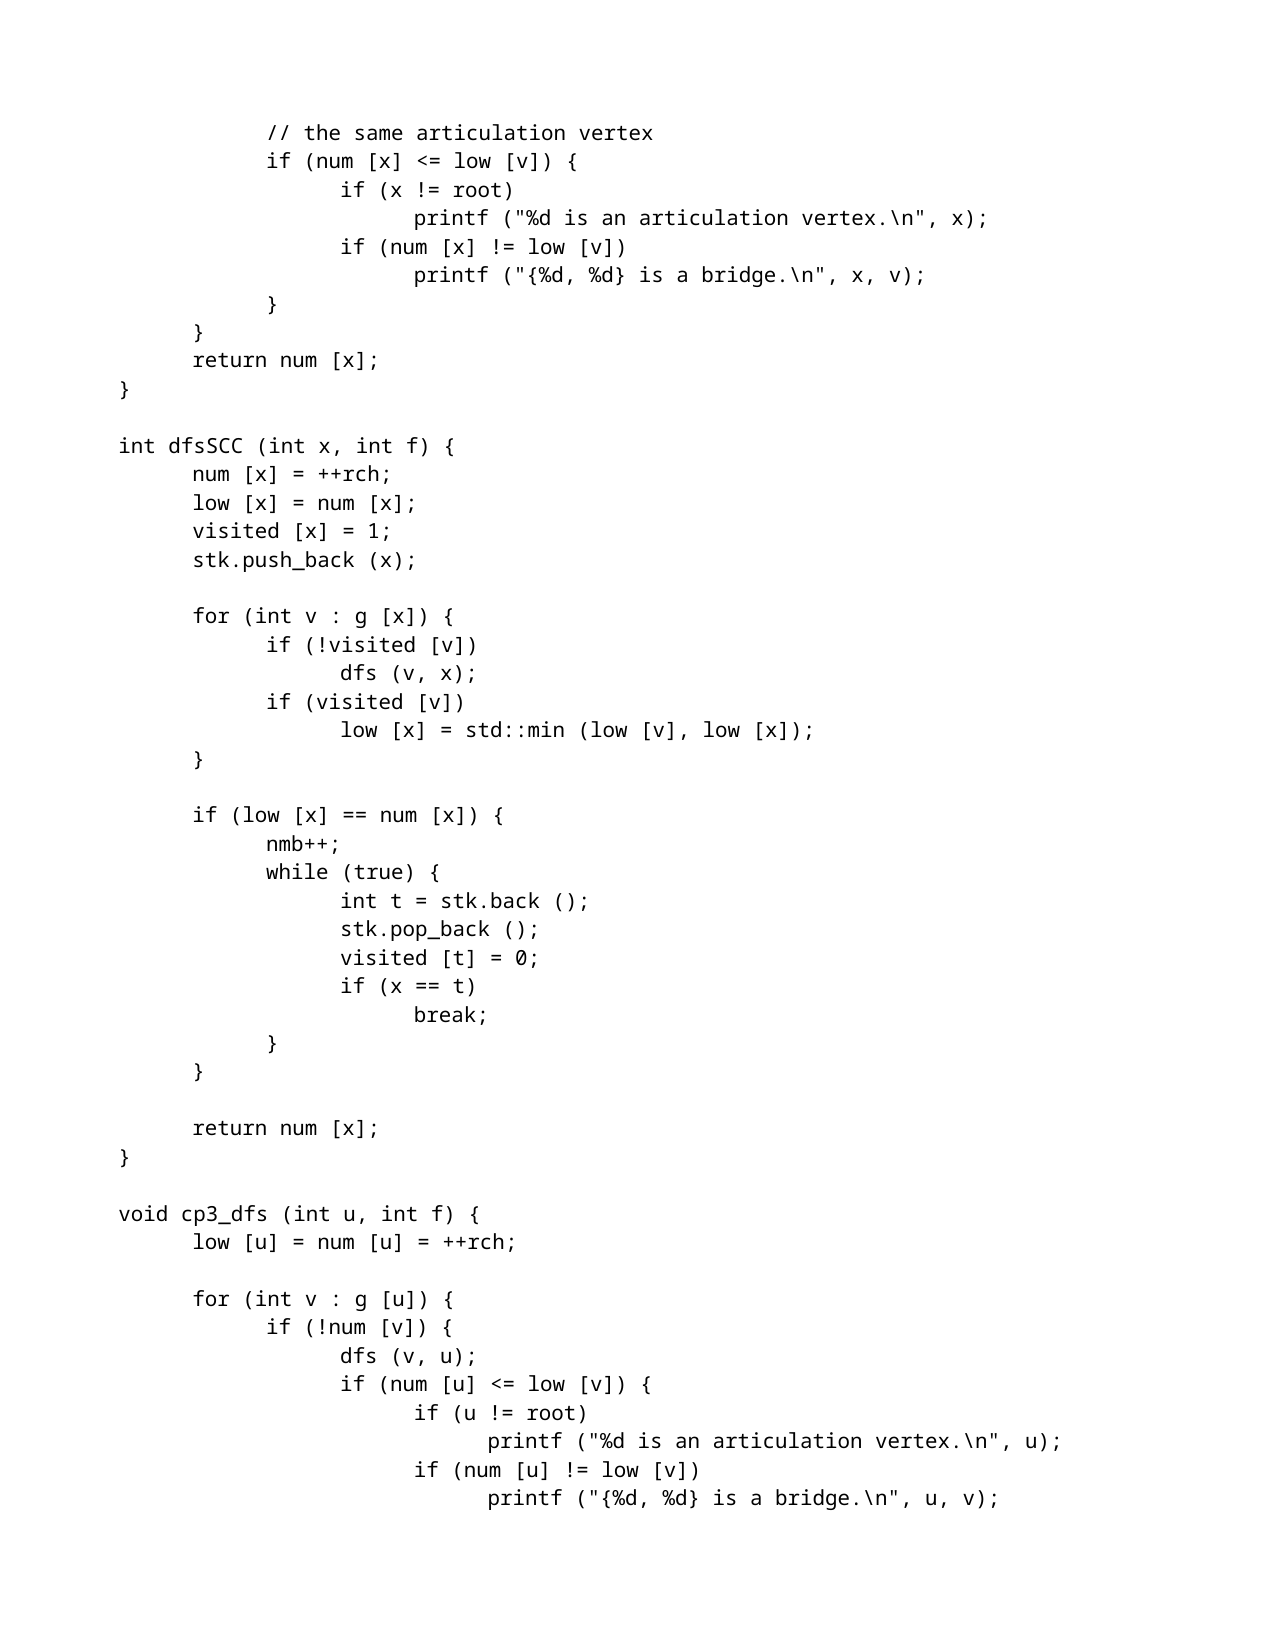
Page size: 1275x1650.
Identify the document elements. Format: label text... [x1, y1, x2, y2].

text low [x] = std::min (low [v], low [x]); [118, 715, 1157, 744]
text int t = stk.back (); [118, 886, 1157, 914]
text if (num [x] != low [v]) [118, 232, 1157, 260]
text if (x == t) [118, 971, 1157, 1000]
text stk.pop_back (); [118, 914, 1157, 943]
text return num [x]; [118, 1113, 1157, 1142]
text if (!num [v]) { [118, 1312, 1157, 1341]
text visited [x] = 1; [118, 516, 1157, 545]
text } [118, 374, 1157, 402]
text if (visited [v]) [118, 687, 1157, 715]
text break; [118, 1000, 1157, 1028]
text if (num [u] != low [v]) [118, 1455, 1157, 1483]
text for (int v : g [x]) { [118, 602, 1157, 630]
text printf ("%d is an articulation vertex.\n", x); [118, 203, 1157, 232]
text dfs (v, x); [118, 658, 1157, 687]
text if (low [x] == num [x]) { [118, 801, 1157, 829]
text num [x] = ++rch; [118, 459, 1157, 488]
text return num [x]; [118, 346, 1157, 374]
text } [118, 1142, 1157, 1170]
text printf ("{%d, %d} is a bridge.\n", x, v); [118, 260, 1157, 289]
text if (num [x] <= low [v]) { [118, 147, 1157, 175]
text dfs (v, u); [118, 1341, 1157, 1369]
text if (!visited [v]) [118, 630, 1157, 658]
text } [118, 1057, 1157, 1085]
text nmb++; [118, 829, 1157, 857]
text } [118, 1028, 1157, 1057]
text // the same articulation vertex [118, 118, 1157, 147]
text printf ("%d is an articulation vertex.\n", u); [118, 1426, 1157, 1455]
text void cp3_dfs (int u, int f) { [118, 1199, 1157, 1227]
text visited [t] = 0; [118, 943, 1157, 971]
text int dfsSCC (int x, int f) { [118, 431, 1157, 459]
text if (u != root) [118, 1398, 1157, 1426]
text for (int v : g [u]) { [118, 1284, 1157, 1312]
text if (num [u] <= low [v]) { [118, 1369, 1157, 1398]
text } [118, 317, 1157, 346]
text } [118, 289, 1157, 317]
text } [118, 744, 1157, 772]
text while (true) { [118, 857, 1157, 886]
text low [u] = num [u] = ++rch; [118, 1227, 1157, 1256]
text stk.push_back (x); [118, 545, 1157, 573]
text printf ("{%d, %d} is a bridge.\n", u, v); [118, 1483, 1157, 1512]
text if (x != root) [118, 175, 1157, 203]
text low [x] = num [x]; [118, 488, 1157, 516]
